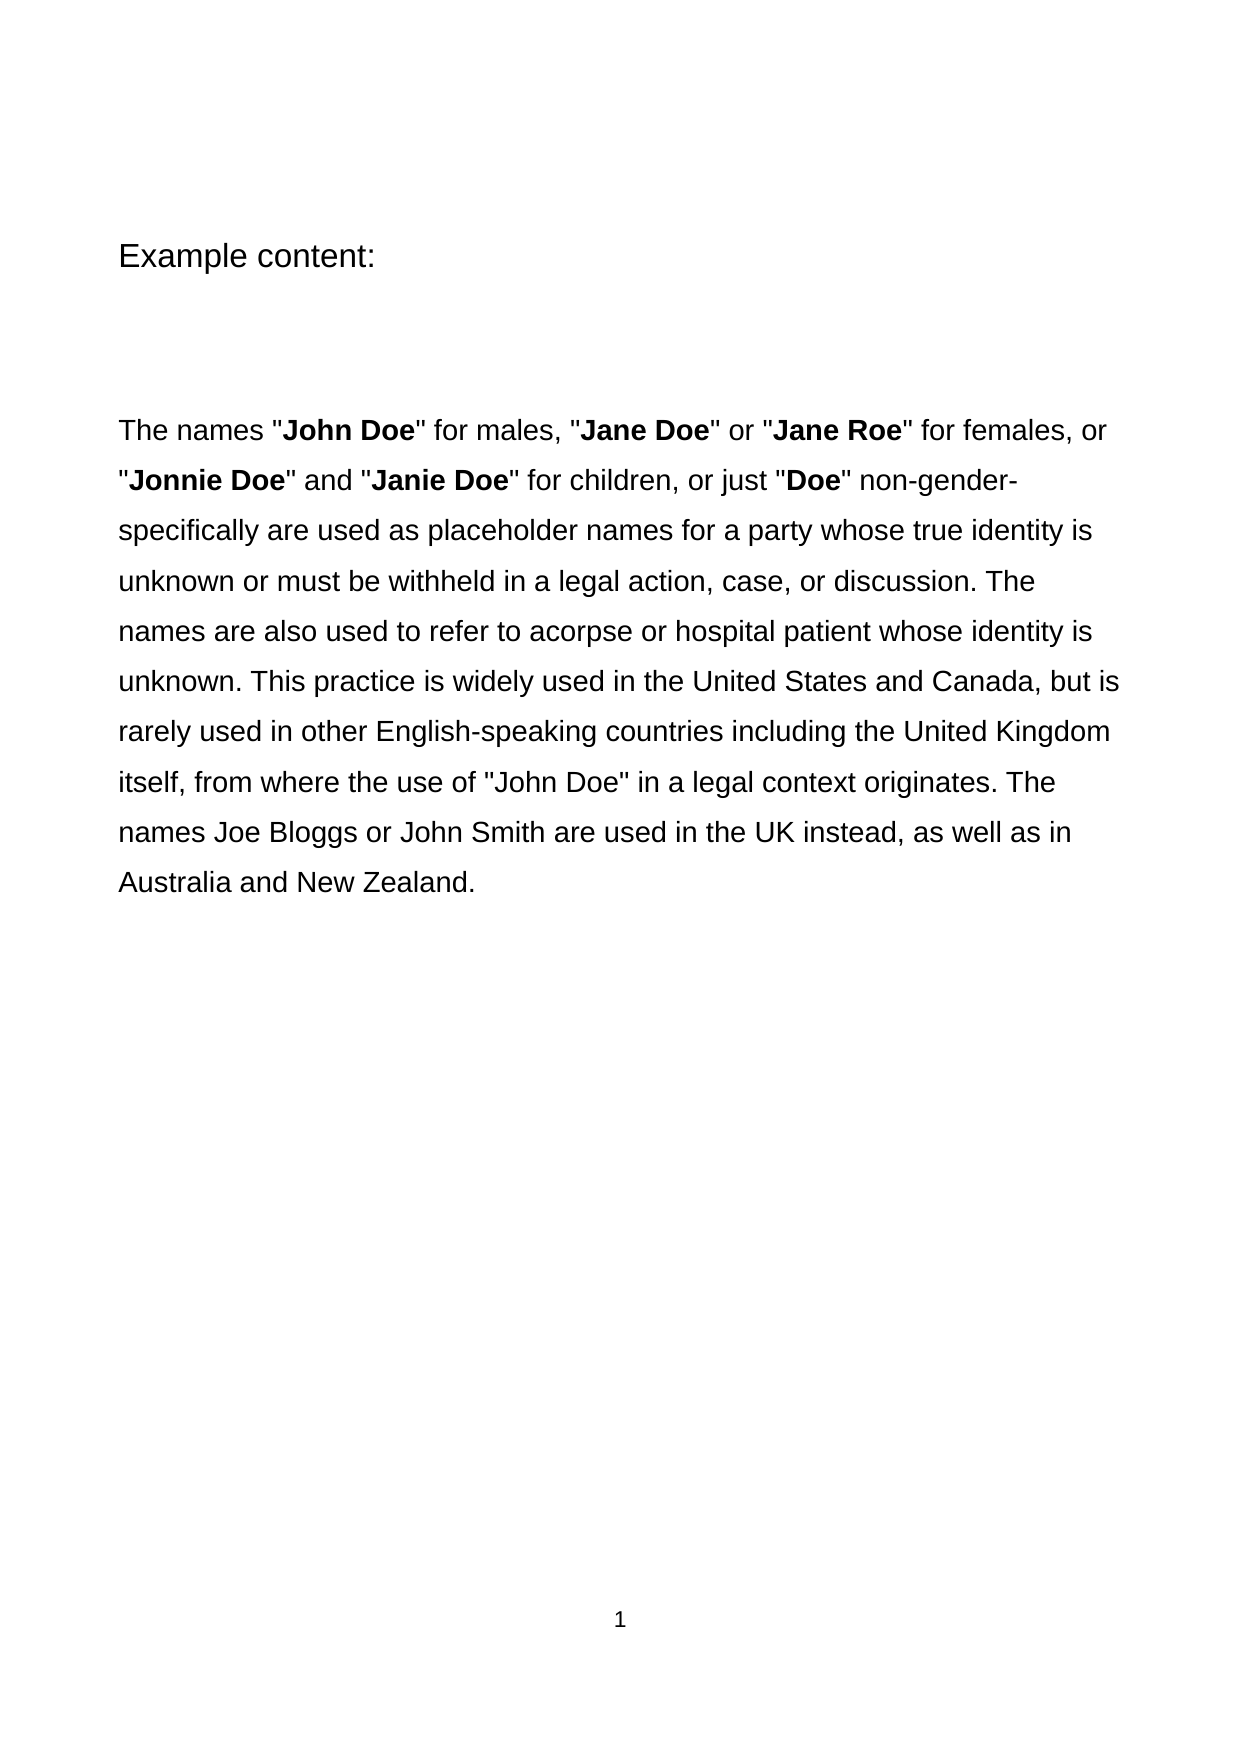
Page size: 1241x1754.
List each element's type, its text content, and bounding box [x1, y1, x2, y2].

text The names "John Doe" for males, "Jane Doe" or "Jane Roe" for females, or "Jonnie Doe" and "Janie Doe" for children, or just "Doe" non-gender-specifically are used as placeholder names for a party whose true identity is unknown or must be withheld in a legal action, case, or discussion. The names are also used to refer to acorpse or hospital patient whose identity is unknown. This practice is widely used in the United States and Canada, but is rarely used in other English-speaking countries including the United Kingdom itself, from where the use of "John Doe" in a legal context originates. The names Joe Bloggs or John Smith are used in the UK instead, as well as in Australia and New Zealand. [118, 413, 1122, 899]
text Example content: [118, 237, 1122, 275]
